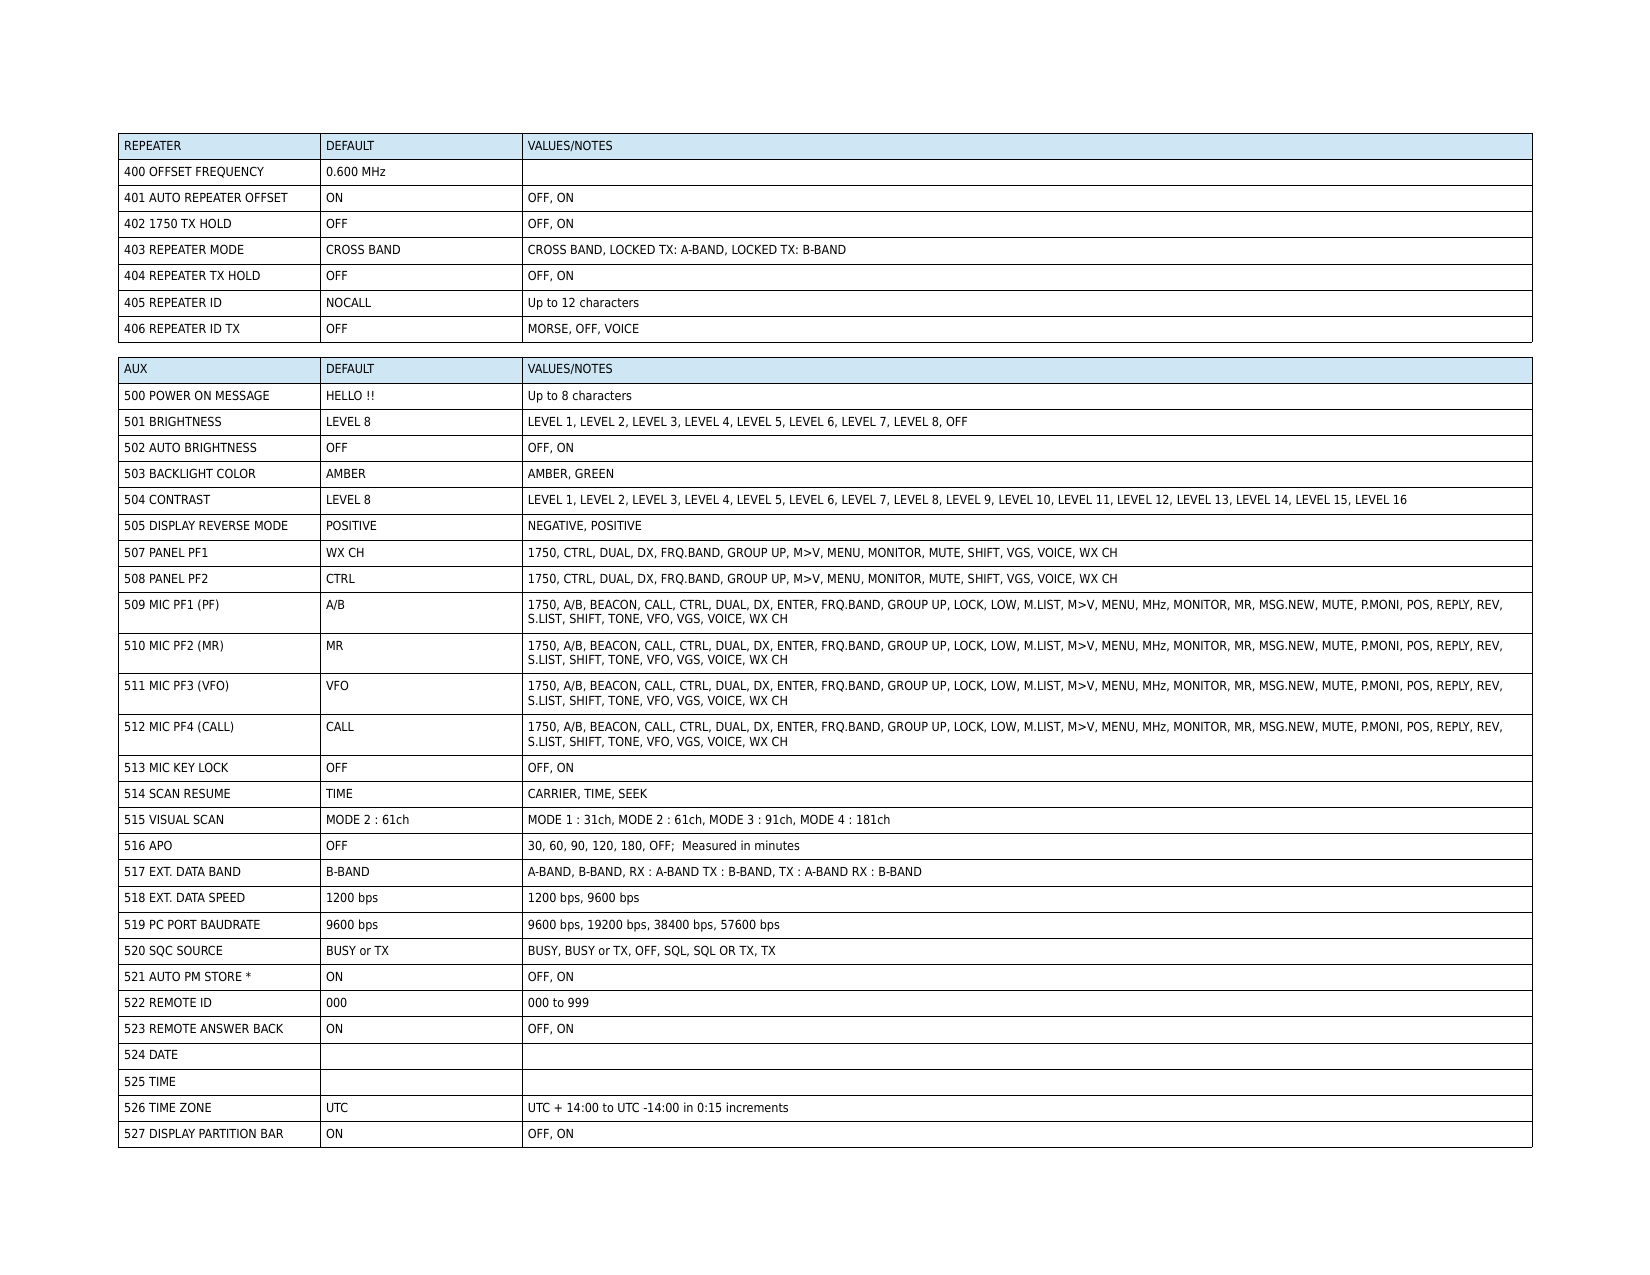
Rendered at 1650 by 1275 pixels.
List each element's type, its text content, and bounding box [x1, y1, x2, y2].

table_cell CROSS BAND [321, 238, 522, 263]
table_cell 1200 bps, 9600 bps [523, 887, 1532, 912]
table_cell 518 EXT. DATA SPEED [119, 887, 320, 912]
table_header VALUES/NOTES [523, 358, 1532, 383]
table_cell 405 REPEATER ID [119, 291, 320, 316]
table_cell 523 REMOTE ANSWER BACK [119, 1017, 320, 1042]
table_cell LEVEL 8 [321, 410, 522, 435]
table_cell 525 TIME [119, 1070, 320, 1095]
table_cell LEVEL 1, LEVEL 2, LEVEL 3, LEVEL 4, LEVEL 5, LEVEL 6, LEVEL 7, LEVEL 8, OFF [523, 410, 1532, 435]
table_cell [523, 1044, 1532, 1068]
table_cell 30, 60, 90, 120, 180, OFF; Measured in minutes [523, 834, 1532, 859]
table_cell MR [321, 634, 522, 673]
table_cell OFF, ON [523, 756, 1532, 781]
table_cell POSITIVE [321, 515, 522, 539]
table_cell BUSY or TX [321, 939, 522, 964]
table_cell BUSY, BUSY or TX, OFF, SQL, SQL OR TX, TX [523, 939, 1532, 964]
table_cell 1750, CTRL, DUAL, DX, FRQ.BAND, GROUP UP, M>V, MENU, MONITOR, MUTE, SHIFT, VGS, VOICE, WX CH [523, 541, 1532, 566]
table_cell Up to 12 characters [523, 291, 1532, 316]
table_cell 515 VISUAL SCAN [119, 808, 320, 833]
table_cell 502 AUTO BRIGHTNESS [119, 436, 320, 461]
table_cell OFF [321, 436, 522, 461]
table_header VALUES/NOTES [523, 134, 1532, 159]
table_cell UTC + 14:00 to UTC -14:00 in 0:15 increments [523, 1096, 1532, 1121]
table_cell OFF, ON [523, 1017, 1532, 1042]
table_cell 516 APO [119, 834, 320, 859]
table_cell 1750, A/B, BEACON, CALL, CTRL, DUAL, DX, ENTER, FRQ.BAND, GROUP UP, LOCK, LOW, M.LIST, M>V, MENU, MHz, MONITOR, MR, MSG.NEW, MUTE, P.MONI, POS, REPLY, REV, S.LIST, SHIFT, TONE, VFO, VGS, VOICE, WX CH [523, 634, 1532, 673]
table_cell ON [321, 1017, 522, 1042]
table_cell 1750, A/B, BEACON, CALL, CTRL, DUAL, DX, ENTER, FRQ.BAND, GROUP UP, LOCK, LOW, M.LIST, M>V, MENU, MHz, MONITOR, MR, MSG.NEW, MUTE, P.MONI, POS, REPLY, REV, S.LIST, SHIFT, TONE, VFO, VGS, VOICE, WX CH [523, 715, 1532, 755]
table_cell OFF [321, 265, 522, 289]
table_cell LEVEL 8 [321, 488, 522, 513]
table_cell [523, 1070, 1532, 1095]
table_cell 1750, CTRL, DUAL, DX, FRQ.BAND, GROUP UP, M>V, MENU, MONITOR, MUTE, SHIFT, VGS, VOICE, WX CH [523, 567, 1532, 592]
table_cell 402 1750 TX HOLD [119, 212, 320, 237]
table_cell VFO [321, 674, 522, 714]
table_cell 501 BRIGHTNESS [119, 410, 320, 435]
table_header DEFAULT [321, 358, 522, 383]
table_cell 500 POWER ON MESSAGE [119, 384, 320, 409]
table_cell OFF, ON [523, 965, 1532, 990]
table_cell CARRIER, TIME, SEEK [523, 782, 1532, 807]
table_cell 400 OFFSET FREQUENCY [119, 160, 320, 185]
table_cell 524 DATE [119, 1044, 320, 1068]
table_cell ON [321, 1122, 522, 1147]
table_cell NEGATIVE, POSITIVE [523, 515, 1532, 539]
table_cell 504 CONTRAST [119, 488, 320, 513]
table_cell NOCALL [321, 291, 522, 316]
table_cell [523, 160, 1532, 185]
table_cell OFF [321, 834, 522, 859]
table_cell OFF, ON [523, 1122, 1532, 1147]
table_cell 511 MIC PF3 (VFO) [119, 674, 320, 714]
table_cell 9600 bps, 19200 bps, 38400 bps, 57600 bps [523, 913, 1532, 938]
table_cell 406 REPEATER ID TX [119, 317, 320, 342]
table_cell 401 AUTO REPEATER OFFSET [119, 186, 320, 211]
table_cell 9600 bps [321, 913, 522, 938]
table_cell AMBER, GREEN [523, 462, 1532, 487]
table_cell 505 DISPLAY REVERSE MODE [119, 515, 320, 539]
table_header DEFAULT [321, 134, 522, 159]
table_cell 509 MIC PF1 (PF) [119, 593, 320, 633]
table_cell A-BAND, B-BAND, RX : A-BAND TX : B-BAND, TX : A-BAND RX : B-BAND [523, 860, 1532, 886]
table_header REPEATER [119, 134, 320, 159]
table_cell CTRL [321, 567, 522, 592]
table_cell OFF [321, 756, 522, 781]
table_cell 513 MIC KEY LOCK [119, 756, 320, 781]
table_cell [321, 1044, 522, 1068]
table_cell OFF, ON [523, 436, 1532, 461]
table_cell 1750, A/B, BEACON, CALL, CTRL, DUAL, DX, ENTER, FRQ.BAND, GROUP UP, LOCK, LOW, M.LIST, M>V, MENU, MHz, MONITOR, MR, MSG.NEW, MUTE, P.MONI, POS, REPLY, REV, S.LIST, SHIFT, TONE, VFO, VGS, VOICE, WX CH [523, 674, 1532, 714]
table_cell 403 REPEATER MODE [119, 238, 320, 263]
table_cell 1200 bps [321, 887, 522, 912]
table_cell CROSS BAND, LOCKED TX: A-BAND, LOCKED TX: B-BAND [523, 238, 1532, 263]
table_cell 521 AUTO PM STORE * [119, 965, 320, 990]
table_cell 527 DISPLAY PARTITION BAR [119, 1122, 320, 1147]
table_cell UTC [321, 1096, 522, 1121]
table_cell MODE 1 : 31ch, MODE 2 : 61ch, MODE 3 : 91ch, MODE 4 : 181ch [523, 808, 1532, 833]
table_cell MORSE, OFF, VOICE [523, 317, 1532, 342]
table_cell 514 SCAN RESUME [119, 782, 320, 807]
table_cell TIME [321, 782, 522, 807]
table_cell 522 REMOTE ID [119, 991, 320, 1016]
table_cell 507 PANEL PF1 [119, 541, 320, 566]
table_cell ON [321, 186, 522, 211]
table_cell Up to 8 characters [523, 384, 1532, 409]
table_cell MODE 2 : 61ch [321, 808, 522, 833]
table_cell B-BAND [321, 860, 522, 886]
table_cell A/B [321, 593, 522, 633]
table_cell 520 SQC SOURCE [119, 939, 320, 964]
table_cell OFF [321, 317, 522, 342]
table_cell 1750, A/B, BEACON, CALL, CTRL, DUAL, DX, ENTER, FRQ.BAND, GROUP UP, LOCK, LOW, M.LIST, M>V, MENU, MHz, MONITOR, MR, MSG.NEW, MUTE, P.MONI, POS, REPLY, REV, S.LIST, SHIFT, TONE, VFO, VGS, VOICE, WX CH [523, 593, 1532, 633]
table_cell OFF, ON [523, 212, 1532, 237]
table_cell HELLO !! [321, 384, 522, 409]
table_cell OFF, ON [523, 186, 1532, 211]
table_cell 503 BACKLIGHT COLOR [119, 462, 320, 487]
table_cell 517 EXT. DATA BAND [119, 860, 320, 886]
table_cell ON [321, 965, 522, 990]
table_cell 000 to 999 [523, 991, 1532, 1016]
table_header AUX [119, 358, 320, 383]
table_cell OFF [321, 212, 522, 237]
table_cell CALL [321, 715, 522, 755]
table_cell OFF, ON [523, 265, 1532, 289]
table_cell 508 PANEL PF2 [119, 567, 320, 592]
table_cell [321, 1070, 522, 1095]
table_cell WX CH [321, 541, 522, 566]
table_cell 510 MIC PF2 (MR) [119, 634, 320, 673]
table_cell 000 [321, 991, 522, 1016]
table_cell 519 PC PORT BAUDRATE [119, 913, 320, 938]
table_cell AMBER [321, 462, 522, 487]
table_cell 0.600 MHz [321, 160, 522, 185]
table_cell LEVEL 1, LEVEL 2, LEVEL 3, LEVEL 4, LEVEL 5, LEVEL 6, LEVEL 7, LEVEL 8, LEVEL 9, LEVEL 10, LEVEL 11, LEVEL 12, LEVEL 13, LEVEL 14, LEVEL 15, LEVEL 16 [523, 488, 1532, 513]
table_cell 512 MIC PF4 (CALL) [119, 715, 320, 755]
table_cell 526 TIME ZONE [119, 1096, 320, 1121]
table_cell 404 REPEATER TX HOLD [119, 265, 320, 289]
